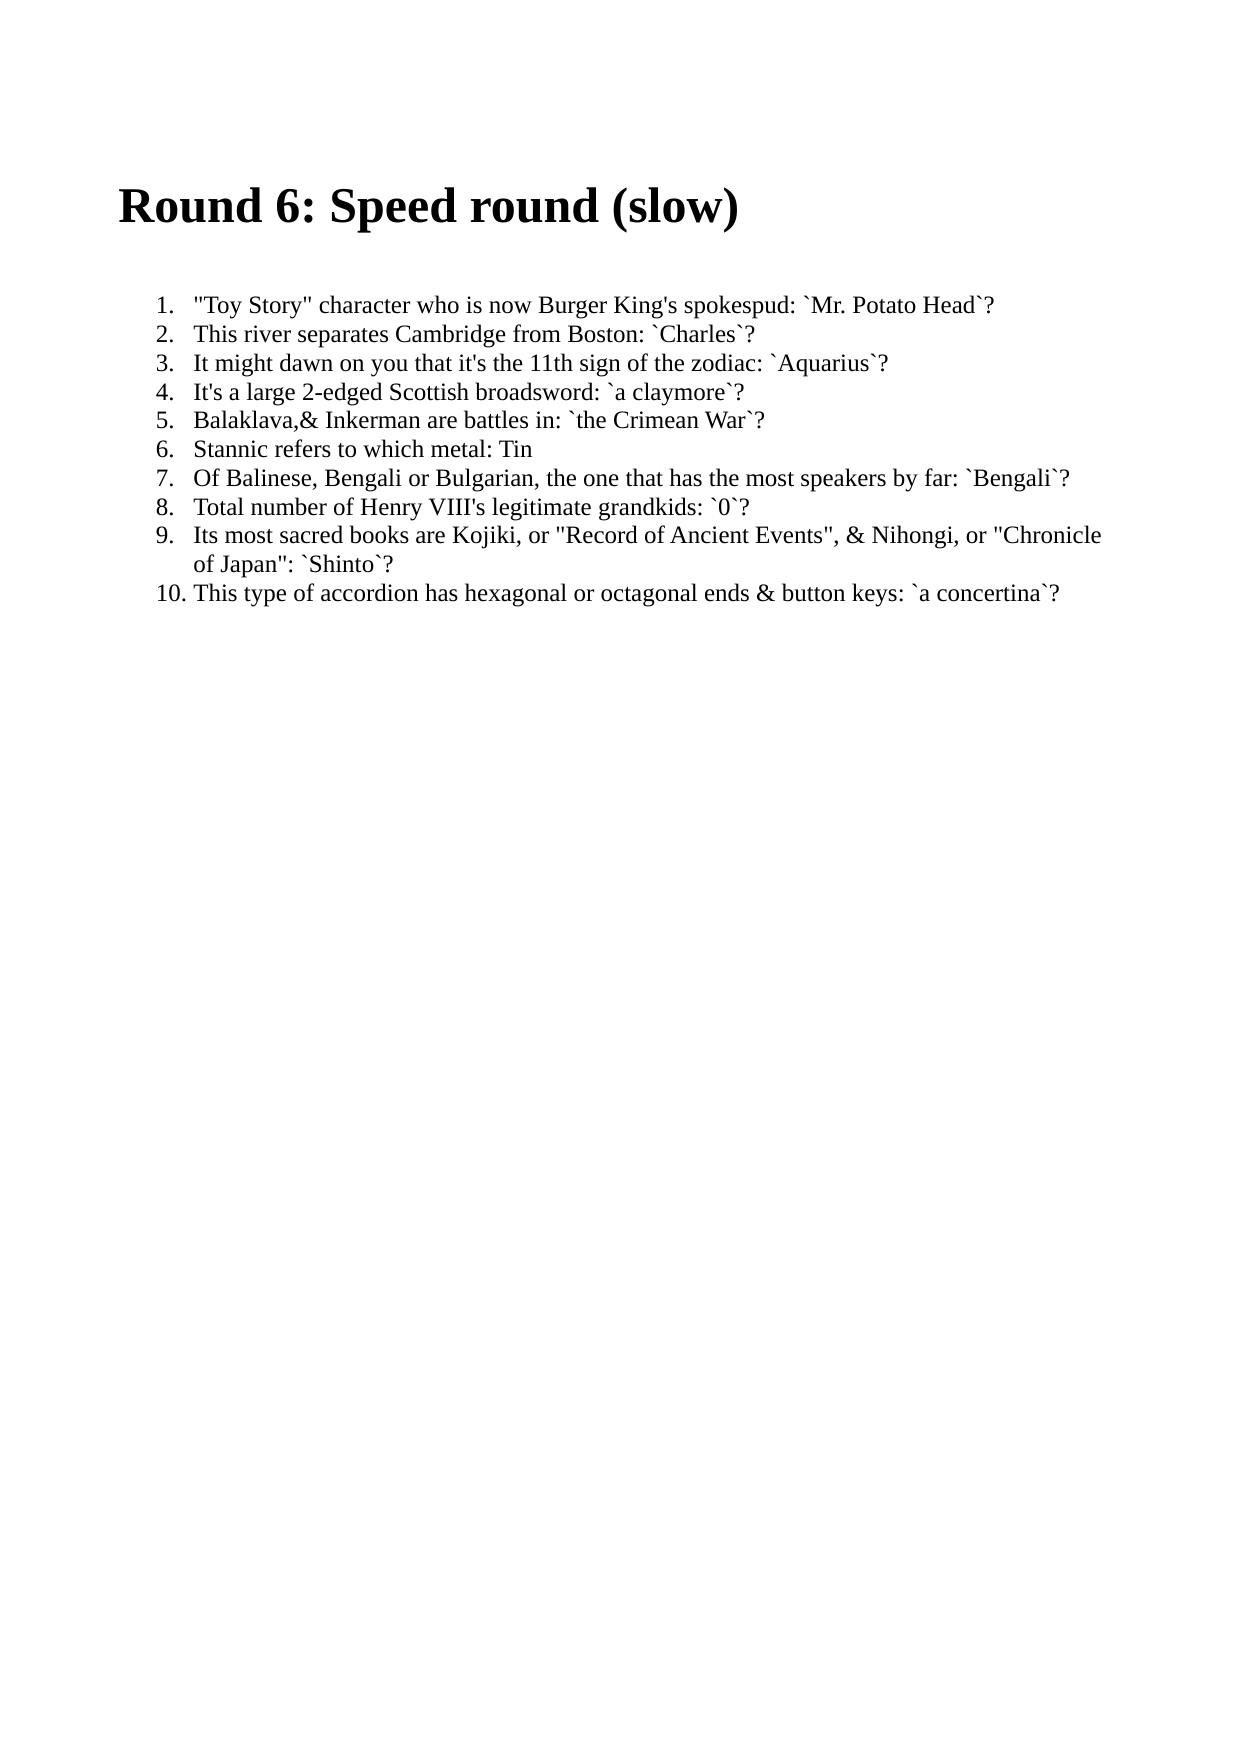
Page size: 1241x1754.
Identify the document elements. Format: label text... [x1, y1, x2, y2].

list Total number of Henry VIII's legitimate grandkids: `0`? [156, 492, 1122, 521]
list Balaklava,& Inkerman are battles in: `the Crimean War`? [156, 406, 1122, 434]
list "Toy Story" character who is now Burger King's spokespud: `Mr. Potato Head`? [156, 291, 1122, 319]
text Round 6: Speed round (slow) [118, 176, 1122, 233]
list Stannic refers to which metal: Tin [156, 434, 1122, 463]
list This river separates Cambridge from Boston: `Charles`? [156, 319, 1122, 348]
list It's a large 2-edged Scottish broadsword: `a claymore`? [156, 377, 1122, 406]
list This type of accordion has hexagonal or octagonal ends & button keys: `a concertina`? [156, 578, 1122, 607]
list Of Balinese, Bengali or Bulgarian, the one that has the most speakers by far: `Bengali`? [156, 463, 1122, 492]
list It might dawn on you that it's the 11th sign of the zodiac: `Aquarius`? [156, 348, 1122, 377]
list Its most sacred books are Kojiki, or "Record of Ancient Events", & Nihongi, or "Chronicle of Japan": `Shinto`? [156, 521, 1122, 578]
